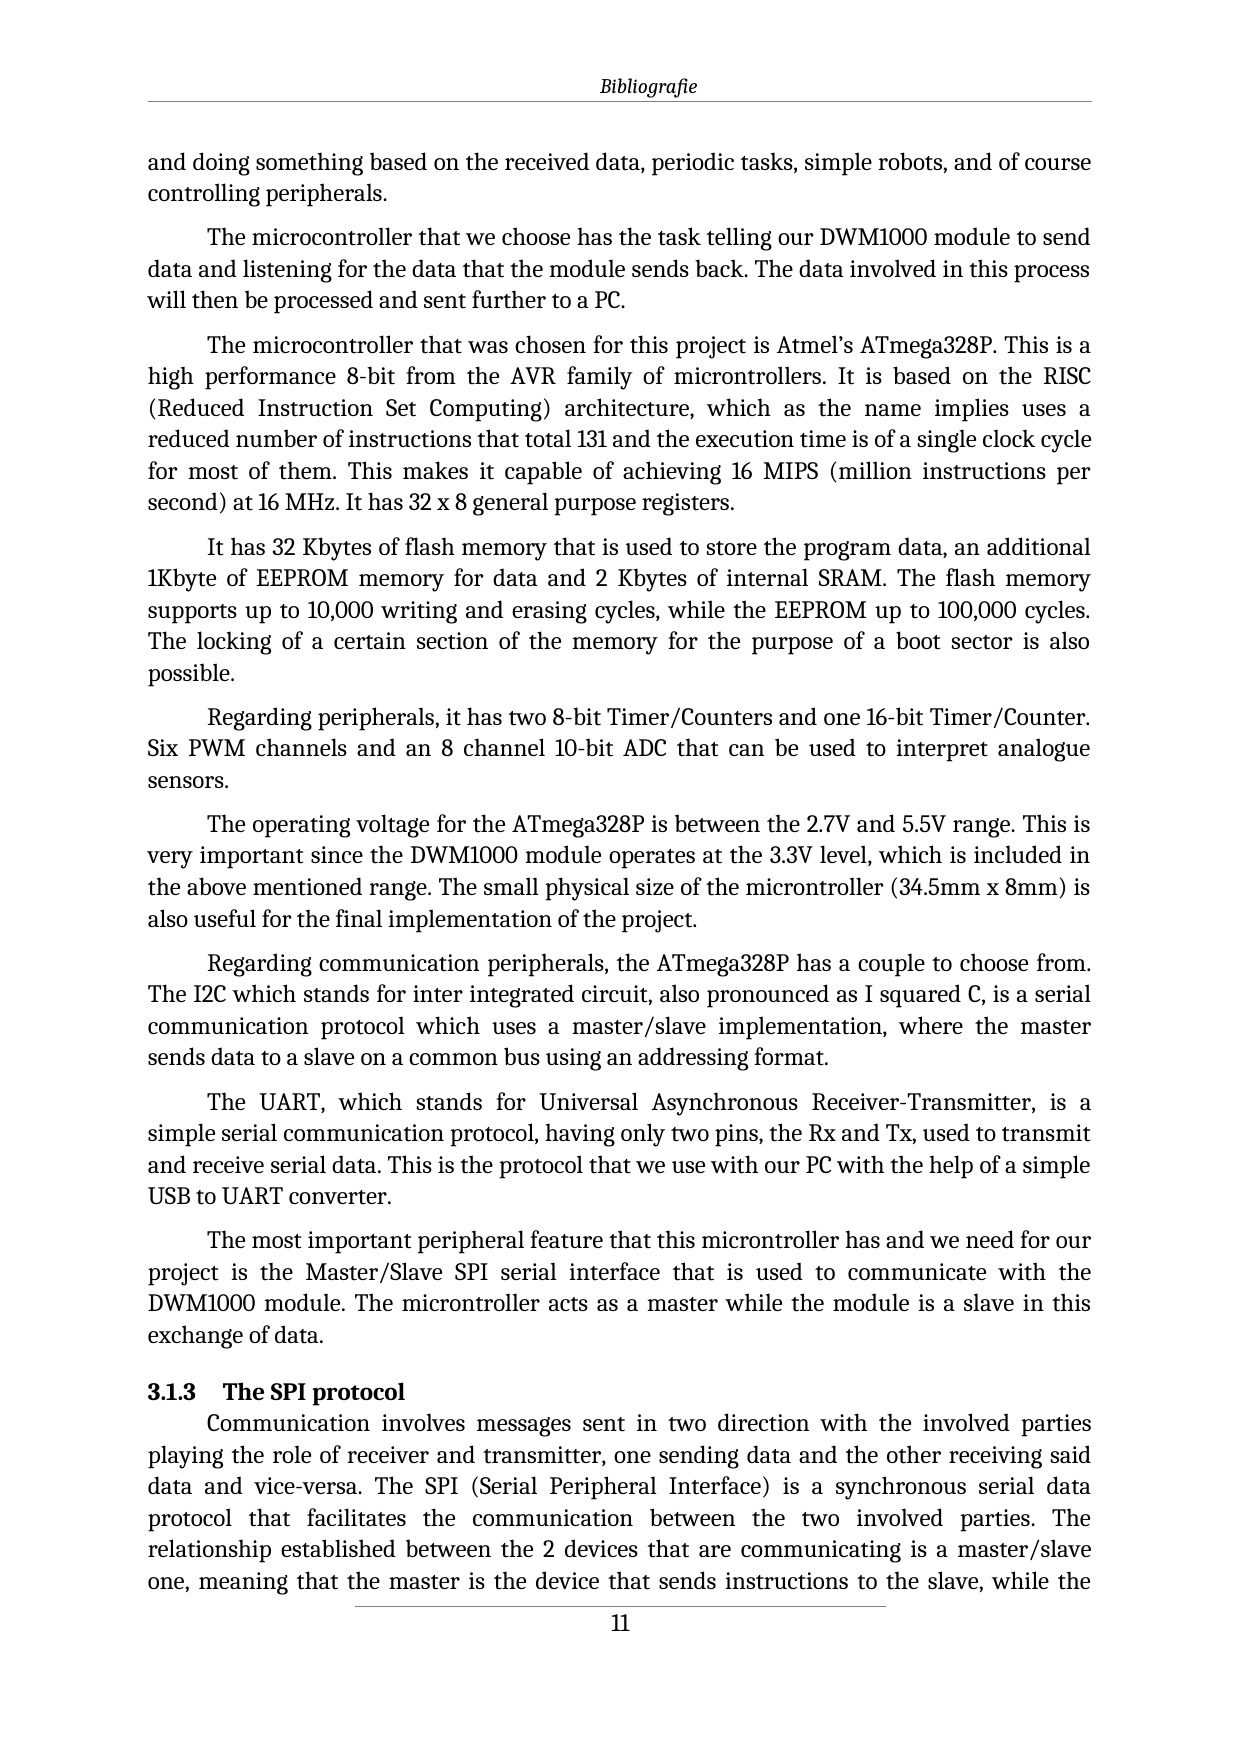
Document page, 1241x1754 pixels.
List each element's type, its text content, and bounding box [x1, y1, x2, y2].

text The microcontroller that we choose has the task telling our DWM1000 module to send data and listening for the data that the module sends back. The data involved in this process will then be processed and sent further to a PC. [148, 223, 1092, 315]
subtitle The SPI protocol [148, 1377, 1092, 1406]
text Regarding communication peripherals, the ATmega328P has a couple to choose from. The I2C which stands for inter integrated circuit, also pronounced as I squared C, is a serial communication protocol which uses a master/slave implementation, where the master sends data to a slave on a common bus using an addressing format. [148, 949, 1092, 1072]
text The microcontroller that was chosen for this project is Atmel’s ATmega328P. This is a high performance 8-bit from the AVR family of microntrollers. It is based on the RISC (Reduced Instruction Set Computing) architecture, which as the name implies uses a reduced number of instructions that total 131 and the execution time is of a single clock cycle for most of them. This makes it capable of achieving 16 MIPS (million instructions per second) at 16 MHz. It has 32 x 8 general purpose registers. [148, 331, 1092, 517]
text Regarding peripherals, it has two 8-bit Timer/Counters and one 16-bit Timer/Counter. Six PWM channels and an 8 channel 10-bit ADC that can be used to interpret analogue sensors. [148, 703, 1092, 794]
text The most important peripheral feature that this microntroller has and we need for our project is the Master/Slave SPI serial interface that is used to communicate with the DWM1000 module. The microntroller acts as a master while the module is a slave in this exchange of data. [148, 1226, 1092, 1349]
text and doing something based on the received data, periodic tasks, simple robots, and of course controlling peripherals. [148, 148, 1092, 208]
text The operating voltage for the ATmega328P is between the 2.7V and 5.5V range. This is very important since the DWM1000 module operates at the 3.3V level, which is included in the above mentioned range. The small physical size of the microntroller (34.5mm x 8mm) is also useful for the final implementation of the project. [148, 810, 1092, 933]
text The UART, which stands for Universal Asynchronous Receiver-Transmitter, is a simple serial communication protocol, having only two pins, the Rx and Tx, used to transmit and receive serial data. This is the protocol that we use with our PC with the help of a simple USB to UART converter. [148, 1087, 1092, 1211]
text It has 32 Kbytes of flash memory that is used to store the program data, an additional 1Kbyte of EEPROM memory for data and 2 Kbytes of internal SRAM. The flash memory supports up to 10,000 writing and erasing cycles, while the EEPROM up to 100,000 cycles. The locking of a certain section of the memory for the purpose of a boot sector is also possible. [148, 532, 1092, 687]
text Communication involves messages sent in two direction with the involved parties playing the role of receiver and transmitter, one sending data and the other receiving said data and vice-versa. The SPI (Serial Peripheral Interface) is a synchronous serial data protocol that facilitates the communication between the two involved parties. The relationship established between the 2 devices that are communicating is a master/slave one, meaning that the master is the device that sends instructions to the slave, while the [148, 1409, 1092, 1596]
